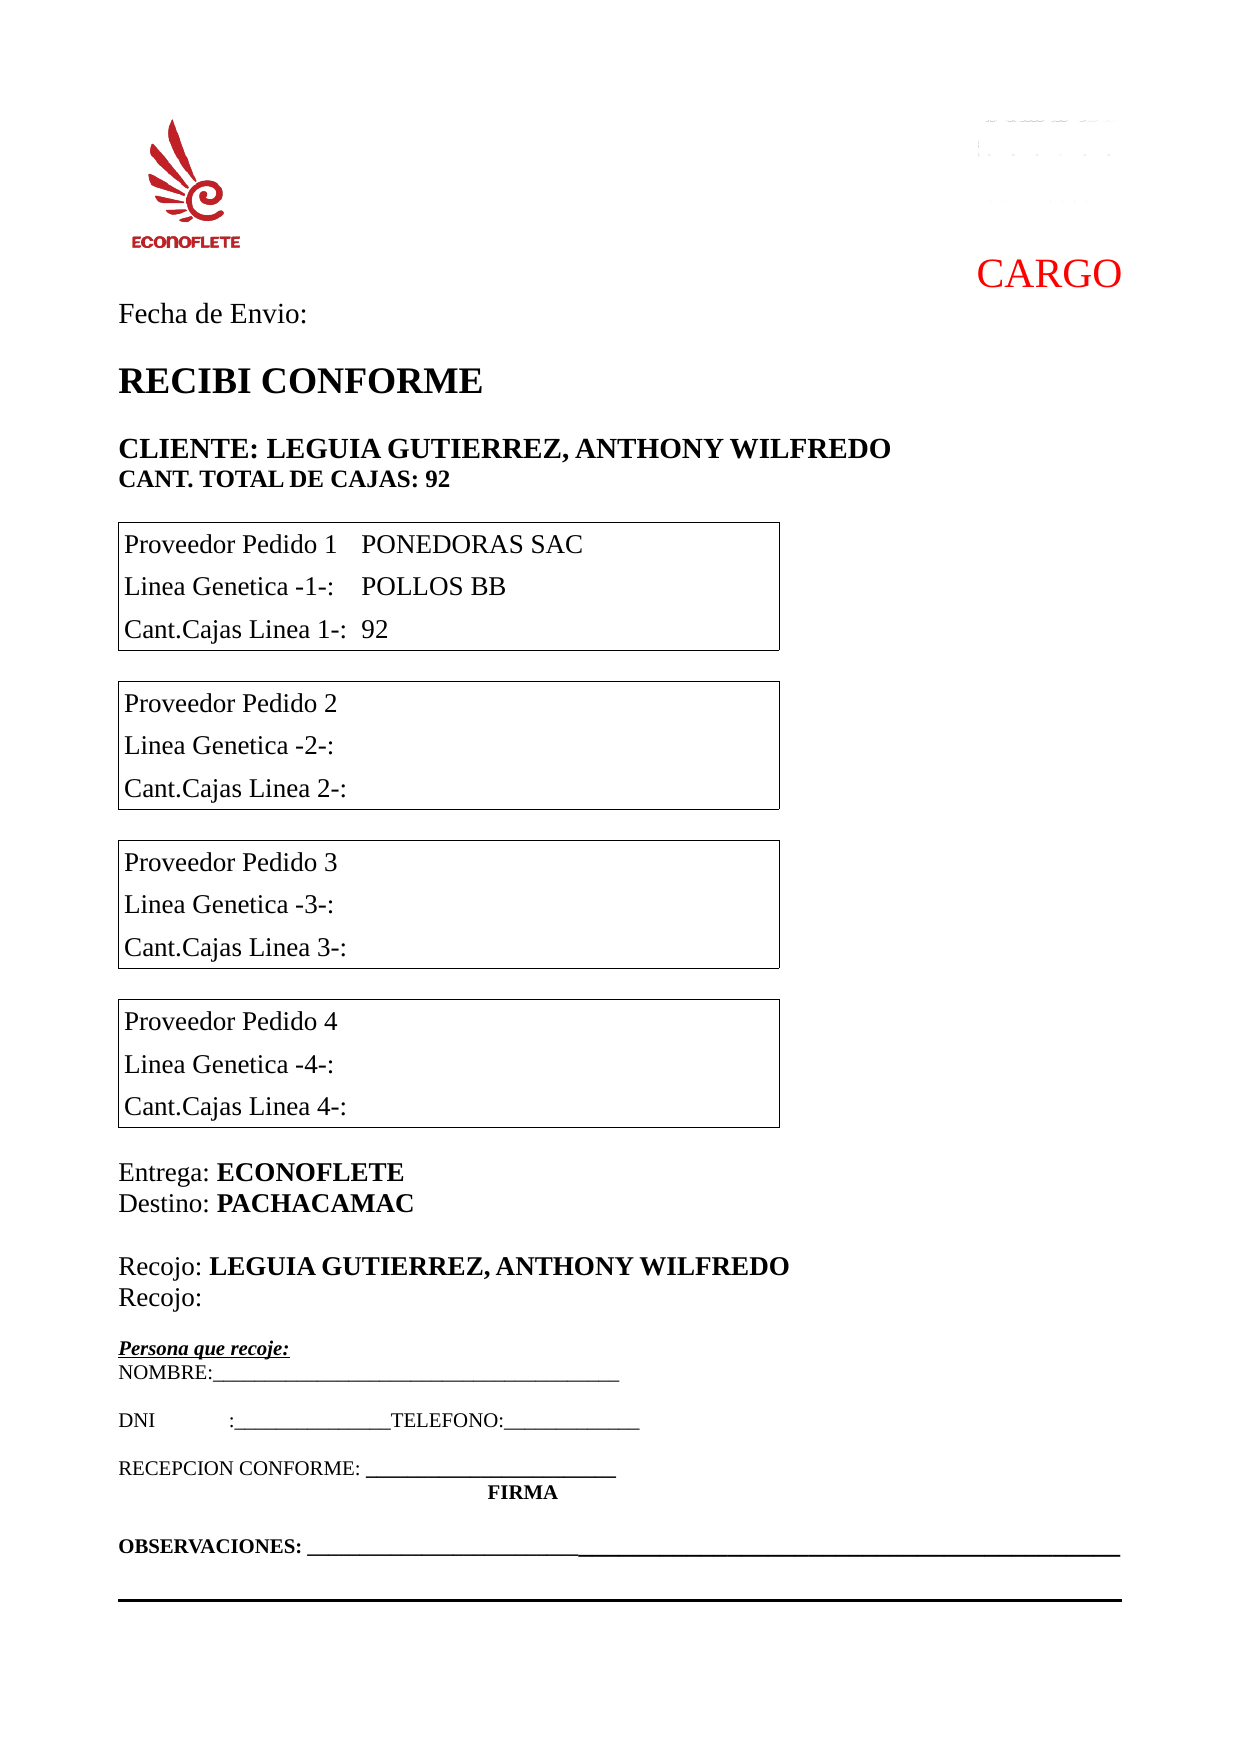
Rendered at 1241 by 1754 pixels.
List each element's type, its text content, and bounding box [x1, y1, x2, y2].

table_cell Cant.Cajas Linea 4-: [119, 1085, 356, 1127]
table_cell [356, 1042, 779, 1085]
text RECEPCION CONFORME: ________________________ [118, 1456, 1122, 1480]
table_cell [356, 766, 779, 809]
table_cell POLLOS BB [356, 565, 779, 607]
table_cell [356, 883, 779, 926]
text NOMBRE:_______________________________________ [118, 1360, 1122, 1384]
text FIRMA [118, 1480, 1122, 1504]
text Persona que recoje: [118, 1336, 1122, 1360]
table_cell Proveedor Pedido 4 [119, 1000, 356, 1042]
table_header Proveedor Pedido 1 [119, 523, 356, 564]
text CANT. TOTAL DE CAJAS: 92 [118, 464, 1122, 493]
text Recojo: [118, 1281, 1122, 1312]
text CLIENTE: LEGUIA GUTIERREZ, ANTHONY WILFREDO [118, 431, 1122, 464]
table_cell [118, 969, 356, 999]
text Entrega: ECONOFLETE [118, 1156, 1122, 1187]
text DNI :_______________TELEFONO:_____________ [118, 1408, 1122, 1432]
table_cell 92 [356, 607, 779, 650]
table_cell [356, 1000, 779, 1042]
table_cell [356, 682, 779, 724]
table_cell [356, 1085, 779, 1127]
table_header PONEDORAS SAC [356, 523, 779, 564]
table_cell Cant.Cajas Linea 2-: [119, 766, 356, 809]
text Fecha de Envio: [118, 297, 1122, 330]
text CARGO [118, 224, 1122, 297]
text RECIBI CONFORME [118, 359, 1122, 402]
table_cell [118, 651, 356, 681]
text Destino: PACHACAMAC [118, 1187, 1122, 1218]
table_cell [356, 810, 779, 840]
picture [118, 118, 254, 249]
table_cell [356, 969, 779, 999]
table_cell [356, 926, 779, 968]
text Recojo: LEGUIA GUTIERREZ, ANTHONY WILFREDO [118, 1249, 1122, 1281]
table_cell Proveedor Pedido 2 [119, 682, 356, 724]
table_cell Linea Genetica -4-: [119, 1042, 356, 1085]
table_cell Cant.Cajas Linea 1-: [119, 607, 356, 650]
table_cell [356, 724, 779, 766]
table_cell [118, 810, 356, 840]
table_cell [356, 841, 779, 883]
table_cell Linea Genetica -3-: [119, 883, 356, 926]
text OBSERVACIONES: __________________________________________________________________ [118, 1528, 1122, 1559]
table_cell [356, 651, 779, 681]
table_cell Linea Genetica -2-: [119, 724, 356, 766]
table_cell Proveedor Pedido 3 [119, 841, 356, 883]
table_cell Linea Genetica -1-: [119, 565, 356, 607]
table_cell Cant.Cajas Linea 3-: [119, 926, 356, 968]
